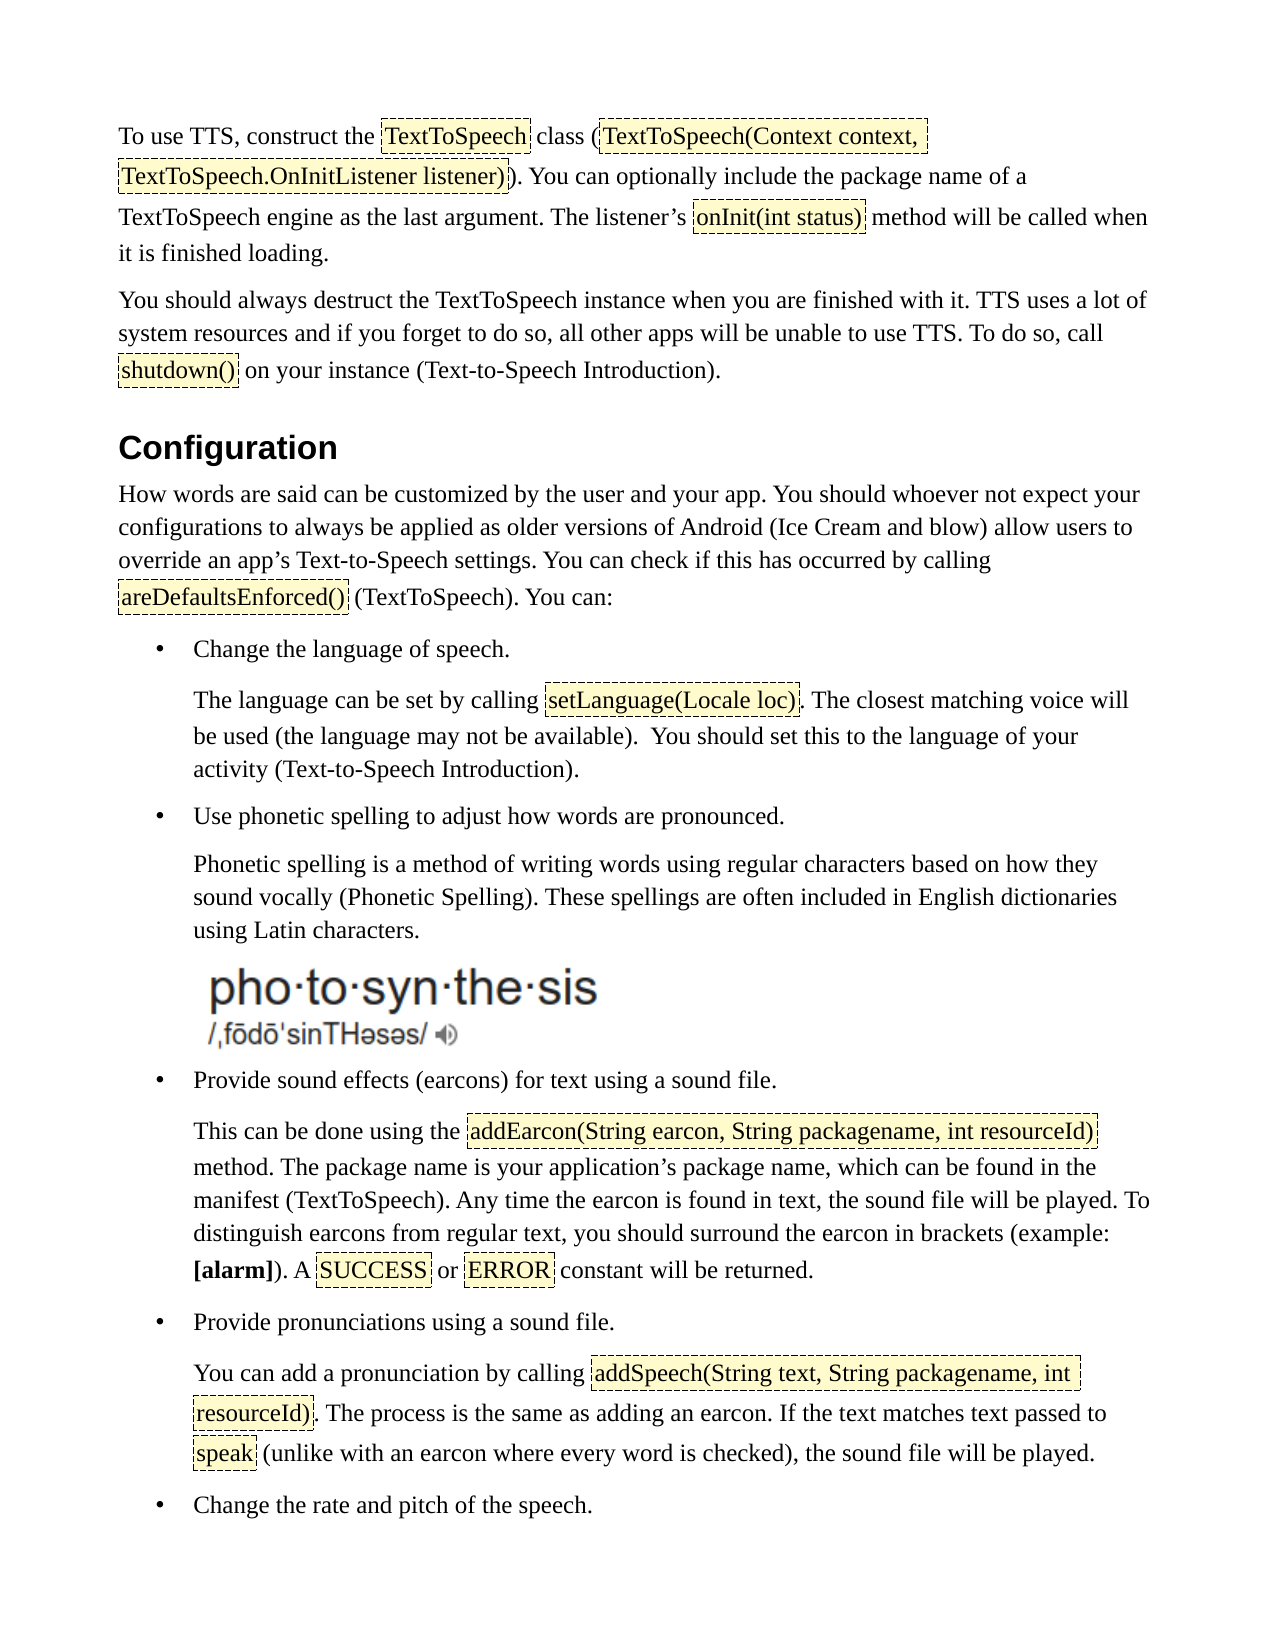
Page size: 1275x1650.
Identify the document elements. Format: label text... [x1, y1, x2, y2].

picture [196, 962, 608, 1062]
list Change the language of speech. [156, 634, 1157, 663]
list Use phonetic spelling to adjust how words are pronounced. [156, 801, 1157, 830]
list You can add a pronunciation by calling addSpeech(String text, String packagename, int resourceId). The process is the same as adding an earcon. If the text matches text passed to speak (unlike with an earcon where every word is checked), the sound file will be played. [156, 1355, 1157, 1470]
list Change the rate and pitch of the speech. [156, 1490, 1157, 1519]
list This can be done using the addEarcon(String earcon, String packagename, int resourceId) method. The package name is your application’s package name, which can be found in the manifest (TextToSpeech). Any time the earcon is found in text, the sound file will be played. To distinguish earcons from regular text, you should surround the earcon in brackets (example: [alarm]). A SUCCESS or ERROR constant will be returned. [156, 1113, 1157, 1287]
list Phonetic spelling is a method of writing words using regular characters based on how they sound vocally (Phonetic Spelling). These spellings are often included in English dictionaries using Latin characters. [156, 849, 1157, 944]
text You should always destruct the TextToSpeech instance when you are finished with it. TTS uses a lot of system resources and if you forget to do so, all other apps will be unable to use TTS. To do so, call shutdown() on your instance (Text-to-Speech Introduction). [118, 285, 1157, 387]
list Provide pronunciations using a sound file. [156, 1307, 1157, 1336]
subtitle Configuration [118, 428, 1157, 467]
list The language can be set by calling setLanguage(Locale loc). The closest matching voice will be used (the language may not be available). You should set this to the language of your activity (Text-to-Speech Introduction). [156, 682, 1157, 783]
text To use TTS, construct the TextToSpeech class (TextToSpeech(Context context, TextToSpeech.OnInitListener listener)). You can optionally include the package name of a TextToSpeech engine as the last argument. The listener’s onInit(int status) method will be called when it is finished loading. [118, 118, 1157, 267]
text How words are said can be customized by the user and your app. You should whoever not expect your configurations to always be applied as older versions of Android (Ice Cream and blow) allow users to override an app’s Text-to-Speech settings. You can check if this has occurred by calling areDefaultsEnforced() (TextToSpeech). You can: [118, 479, 1157, 614]
list Provide sound effects (earcons) for text using a sound file. [156, 963, 1157, 1094]
